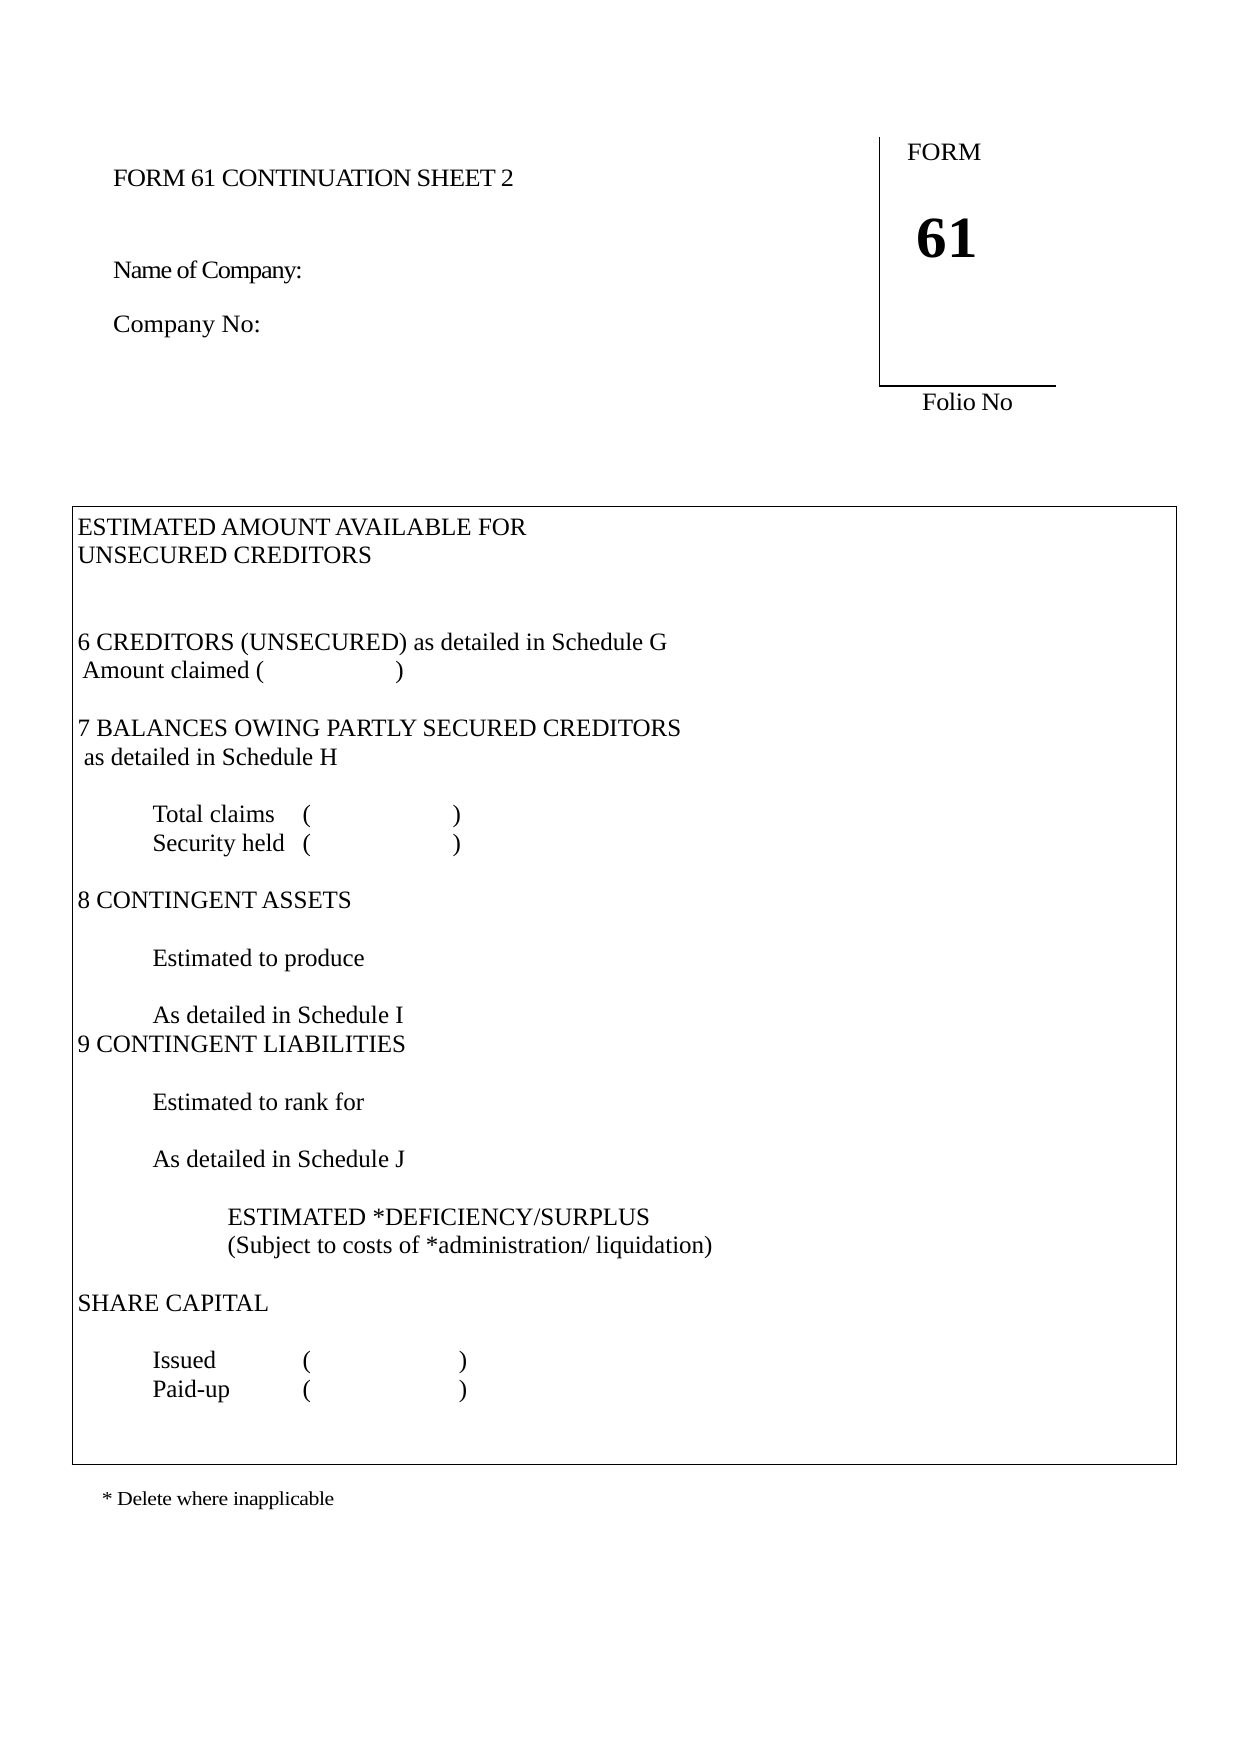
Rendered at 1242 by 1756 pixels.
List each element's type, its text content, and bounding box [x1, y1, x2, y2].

text * Delete where inapplicable [102, 1487, 1176, 1510]
table_header FORM 61 CONTINUATION SHEET 2 Name of Company: <o.name> Company No: <o.uen> [72, 137, 879, 385]
table_cell [72, 385, 879, 442]
table_header FORM 61 [880, 137, 1056, 385]
table_header ESTIMATED AMOUNT AVAILABLE FOR UNSECURED CREDITORS 6 CREDITORS (UNSECURED) as detailed in Schedule G Amount claimed ( ) 7 BALANCES OWING PARTLY SECURED CREDITORS as detailed in Schedule H Total claims ( ) Security held ( ) 8 CONTINGENT ASSETS Estimated to produce As detailed in Schedule I 9 CONTINGENT LIABILITIES Estimated to rank for As detailed in Schedule J ESTIMATED *DEFICIENCY/SURPLUS (Subject to costs of *administration/ liquidation) SHARE CAPITAL Issued ( ) Paid-up ( ) [73, 507, 1176, 1464]
table_cell Folio No [879, 387, 1056, 442]
